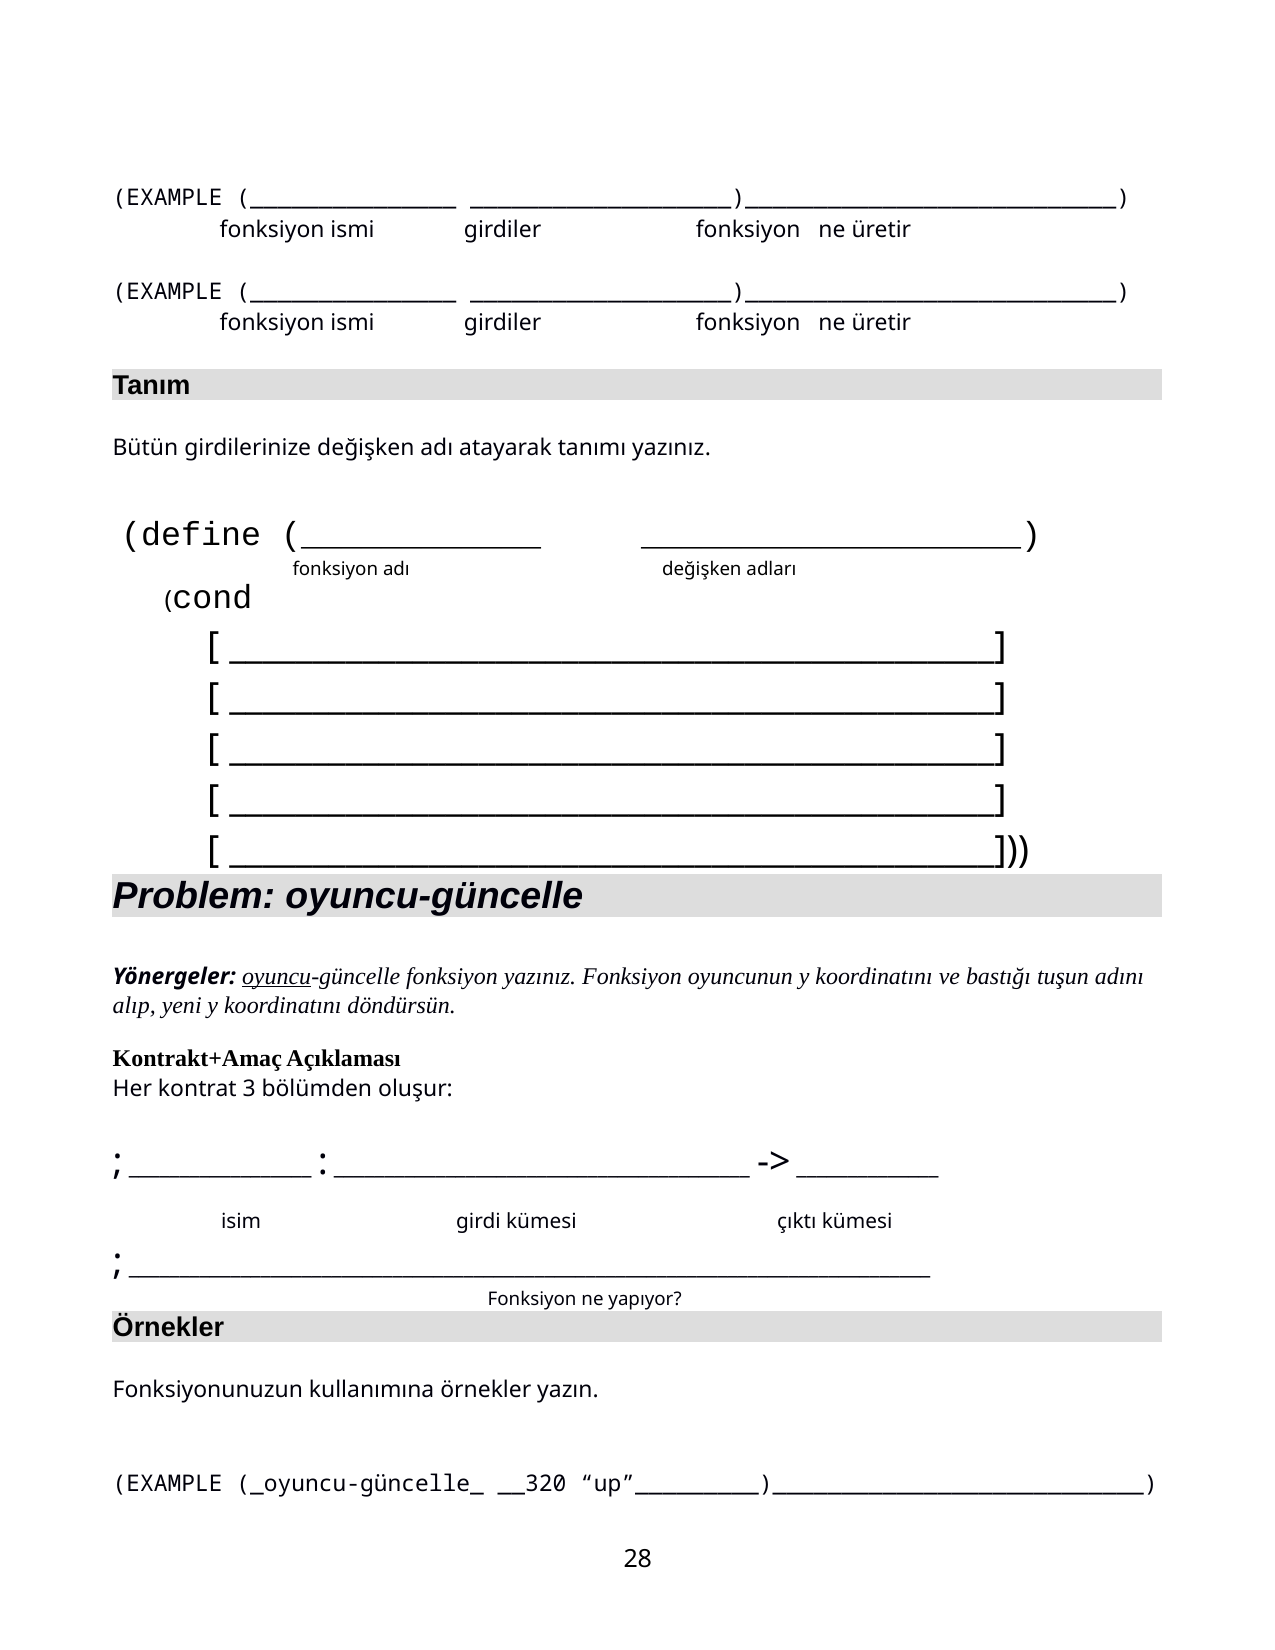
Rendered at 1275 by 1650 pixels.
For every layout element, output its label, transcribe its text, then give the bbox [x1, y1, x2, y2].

text (EXAMPLE (_______________ ___________________)___________________________) [112, 275, 1162, 306]
text fonksiyon adı değişken adları [112, 555, 1162, 581]
text isim girdi kümesi çıktı kümesi [112, 1206, 1162, 1234]
text [ ______________________________________________])) [112, 823, 1162, 874]
list Bütün girdilerinize değişken adı atayarak tanımı yazınız. [112, 431, 1162, 462]
text Her kontrat 3 bölümden oluşur: [112, 1071, 1162, 1103]
text Yönergeler: oyuncu-güncelle fonksiyon yazınız. Fonksiyon oyuncunun y koordinatını ve bastığı tuşun adını alıp, yeni y koordinatını döndürsün. [112, 960, 1162, 1019]
subtitle Tanım [112, 369, 1162, 400]
subtitle Örnekler [112, 1311, 1162, 1342]
text fonksiyon ismi girdiler fonksiyon ne üretir [112, 212, 1162, 244]
subtitle Problem: oyuncu-güncelle [112, 874, 1162, 917]
text Kontrakt+Amaç Açıklaması [112, 1044, 1162, 1071]
text (define (____________ ___________________) [121, 517, 1162, 555]
text [ ______________________________________________] [112, 669, 1162, 721]
text Fonksiyon ne yapıyor? [112, 1285, 1162, 1311]
text Fonksiyonunuzun kullanımına örnekler yazın. [112, 1373, 1162, 1404]
text [ ______________________________________________] [112, 772, 1162, 823]
text (EXAMPLE (_oyuncu-güncelle_ __320 “up”_________)___________________________) [112, 1467, 1162, 1498]
text fonksiyon ismi girdiler fonksiyon ne üretir [112, 306, 1162, 337]
text (EXAMPLE (_______________ ___________________)___________________________) [112, 181, 1162, 212]
text ; __________________ : _________________________________________ -> ______________ [112, 1134, 1162, 1185]
text [ ______________________________________________] [112, 618, 1162, 669]
text [ ______________________________________________] [112, 721, 1162, 772]
text (cond [112, 581, 1162, 618]
text ; _______________________________________________________________________________ [112, 1234, 1162, 1285]
